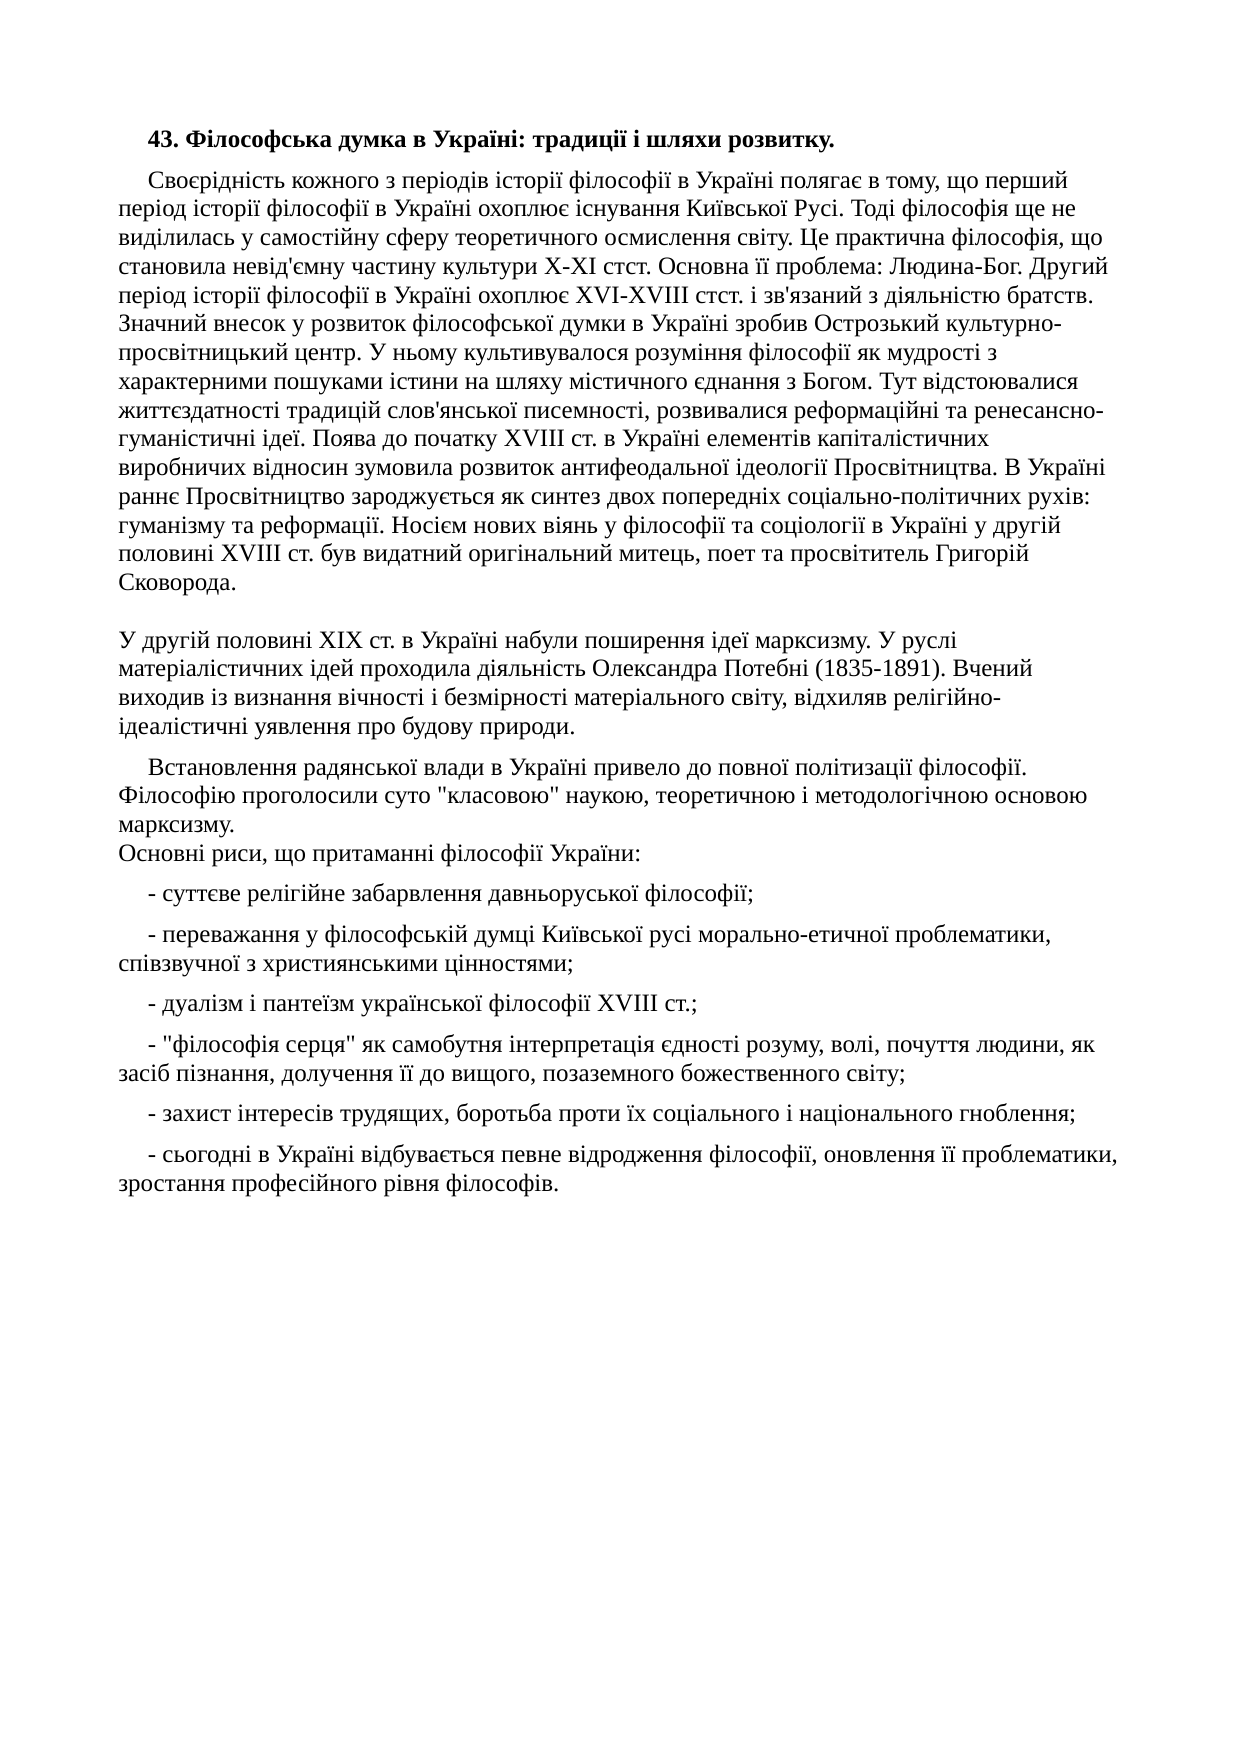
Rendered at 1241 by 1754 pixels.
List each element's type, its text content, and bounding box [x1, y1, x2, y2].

text - суттєве релігійне забарвлення давньоруської філософії; [118, 878, 1122, 907]
text Встановлення радянської влади в Україні привело до повної політизації філософії. Філософію проголосили суто "класовою" наукою, теоретичною і методологічною основою марксизму. Основні риси, що притаманні філософії України: [118, 752, 1122, 867]
text 43. Філософська думка в Україні: традиції і шляхи розвитку. [118, 124, 1122, 153]
text - переважання у філософській думці Київської русі морально-етичної проблематики, співзвучної з християнськими цінностями; [118, 919, 1122, 977]
text - захист інтересів трудящих, боротьба проти їх соціального і національного гноблення; [118, 1098, 1122, 1127]
text - "філософія серця" як самобутня інтерпретація єдності розуму, волі, почуття людини, як засіб пізнання, долучення її до вищого, позаземного божественного світу; [118, 1029, 1122, 1087]
text - дуалізм і пантеїзм української філософії XVIII ст.; [118, 988, 1122, 1017]
text - сьогодні в Україні відбувається певне відродження філософії, оновлення її проблематики, зростання професійного рівня філософів. [118, 1139, 1122, 1197]
text Своєрідність кожного з періодів історії філософії в Україні полягає в тому, що перший період історії філософії в Україні охоплює існування Київської Русі. Тоді філософія ще не виділилась у самостійну сферу теоретичного осмислення світу. Це практична філософія, що становила невід'ємну частину культури Х-ХІ стст. Основна її проблема: Людина-Бог. Другий період історії філософії в Україні охоплює XVI-XVIII стст. і зв'язаний з діяльністю братств. Значний внесок у розвиток філософської думки в Україні зробив Острозький культурно-просвітницький центр. У ньому культивувалося розуміння філософії як мудрості з характерними пошуками істини на шляху містичного єднання з Богом. Тут відстоювалися життєздатності традицій слов'янської писемності, розвивалися реформаційні та ренесансно-гуманістичні ідеї. Поява до початку XVIII ст. в Україні елементів капіталістичних виробничих відносин зумовила розвиток антифеодальної ідеології Просвітництва. В Україні раннє Просвітництво зароджується як синтез двох попередніх соціально-політичних рухів: гуманізму та реформації. Носієм нових віянь у філософії та соціології в Україні у другій половині XVIII ст. був видатний оригінальний митець, поет та просвітитель Григорій Сковорода. У другій половині XIX ст. в Україні набули поширення ідеї марксизму. У руслі матеріалістичних ідей проходила діяльність Олександра Потебні (1835-1891). Вчений виходив із визнання вічності і безмірності матеріального світу, відхиляв релігійно-ідеалістичні уявлення про будову природи. [118, 165, 1122, 740]
